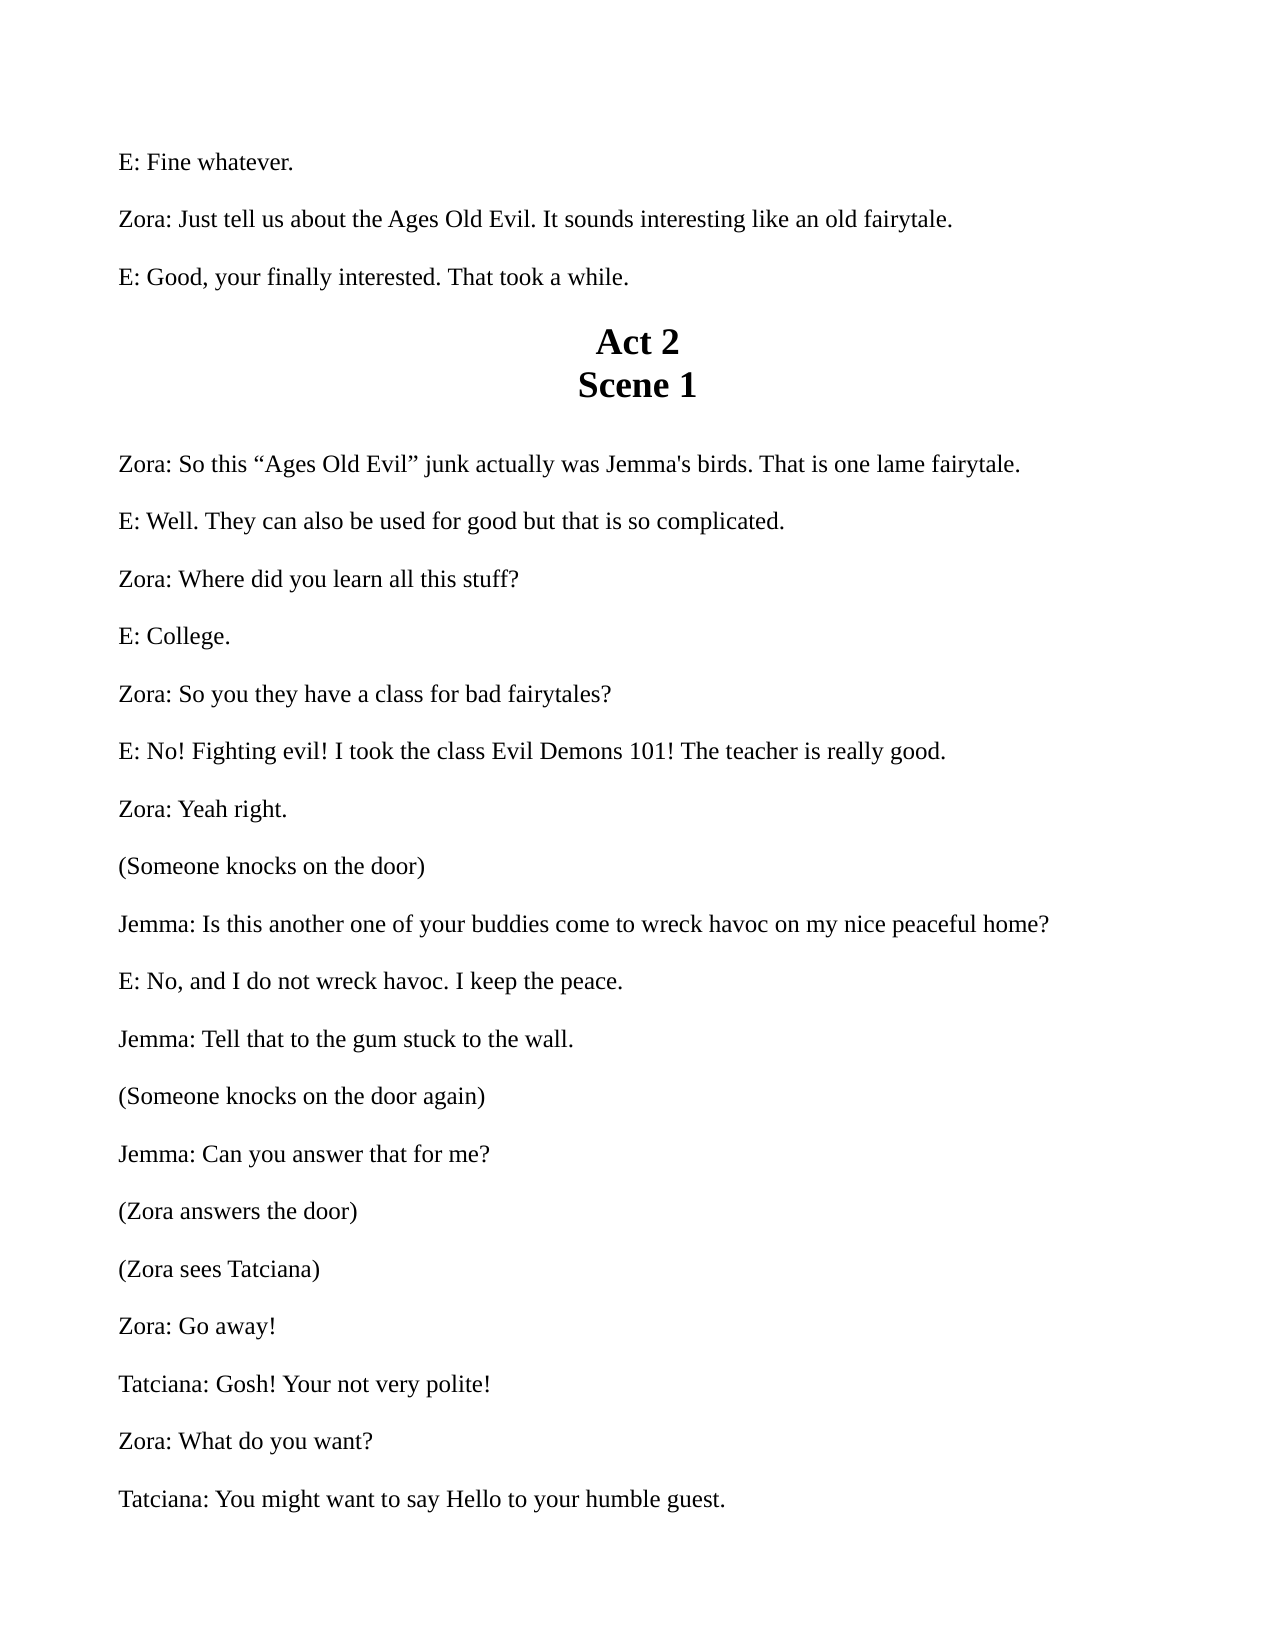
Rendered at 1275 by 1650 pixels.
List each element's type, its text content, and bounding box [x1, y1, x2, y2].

text Zora: So you they have a class for bad fairytales? [118, 679, 1157, 707]
text Zora: What do you want? [118, 1426, 1157, 1455]
text (Someone knocks on the door again) [118, 1081, 1157, 1110]
text Zora: Yeah right. [118, 794, 1157, 822]
text E: No, and I do not wreck havoc. I keep the peace. [118, 966, 1157, 995]
text Zora: Just tell us about the Ages Old Evil. It sounds interesting like an old fairytale. [118, 204, 1157, 233]
text Zora: So this “Ages Old Evil” junk actually was Jemma's birds. That is one lame fairytale. [118, 449, 1157, 477]
text Jemma: Can you answer that for me? [118, 1139, 1157, 1167]
text Scene 1 [118, 362, 1157, 406]
text Jemma: Is this another one of your buddies come to wreck havoc on my nice peaceful home? [118, 909, 1157, 937]
text (Someone knocks on the door) [118, 851, 1157, 880]
text Zora: Where did you learn all this stuff? [118, 564, 1157, 592]
text Tatciana: You might want to say Hello to your humble guest. [118, 1484, 1157, 1512]
text E: No! Fighting evil! I took the class Evil Demons 101! The teacher is really good. [118, 736, 1157, 765]
text Jemma: Tell that to the gum stuck to the wall. [118, 1024, 1157, 1052]
text E: Fine whatever. [118, 147, 1157, 176]
text Act 2 [118, 319, 1157, 362]
text Tatciana: Gosh! Your not very polite! [118, 1369, 1157, 1397]
text Zora: Go away! [118, 1311, 1157, 1340]
text (Zora answers the door) [118, 1196, 1157, 1225]
text E: Good, your finally interested. That took a while. [118, 262, 1157, 291]
text E: College. [118, 621, 1157, 650]
text E: Well. They can also be used for good but that is so complicated. [118, 506, 1157, 535]
text (Zora sees Tatciana) [118, 1254, 1157, 1282]
